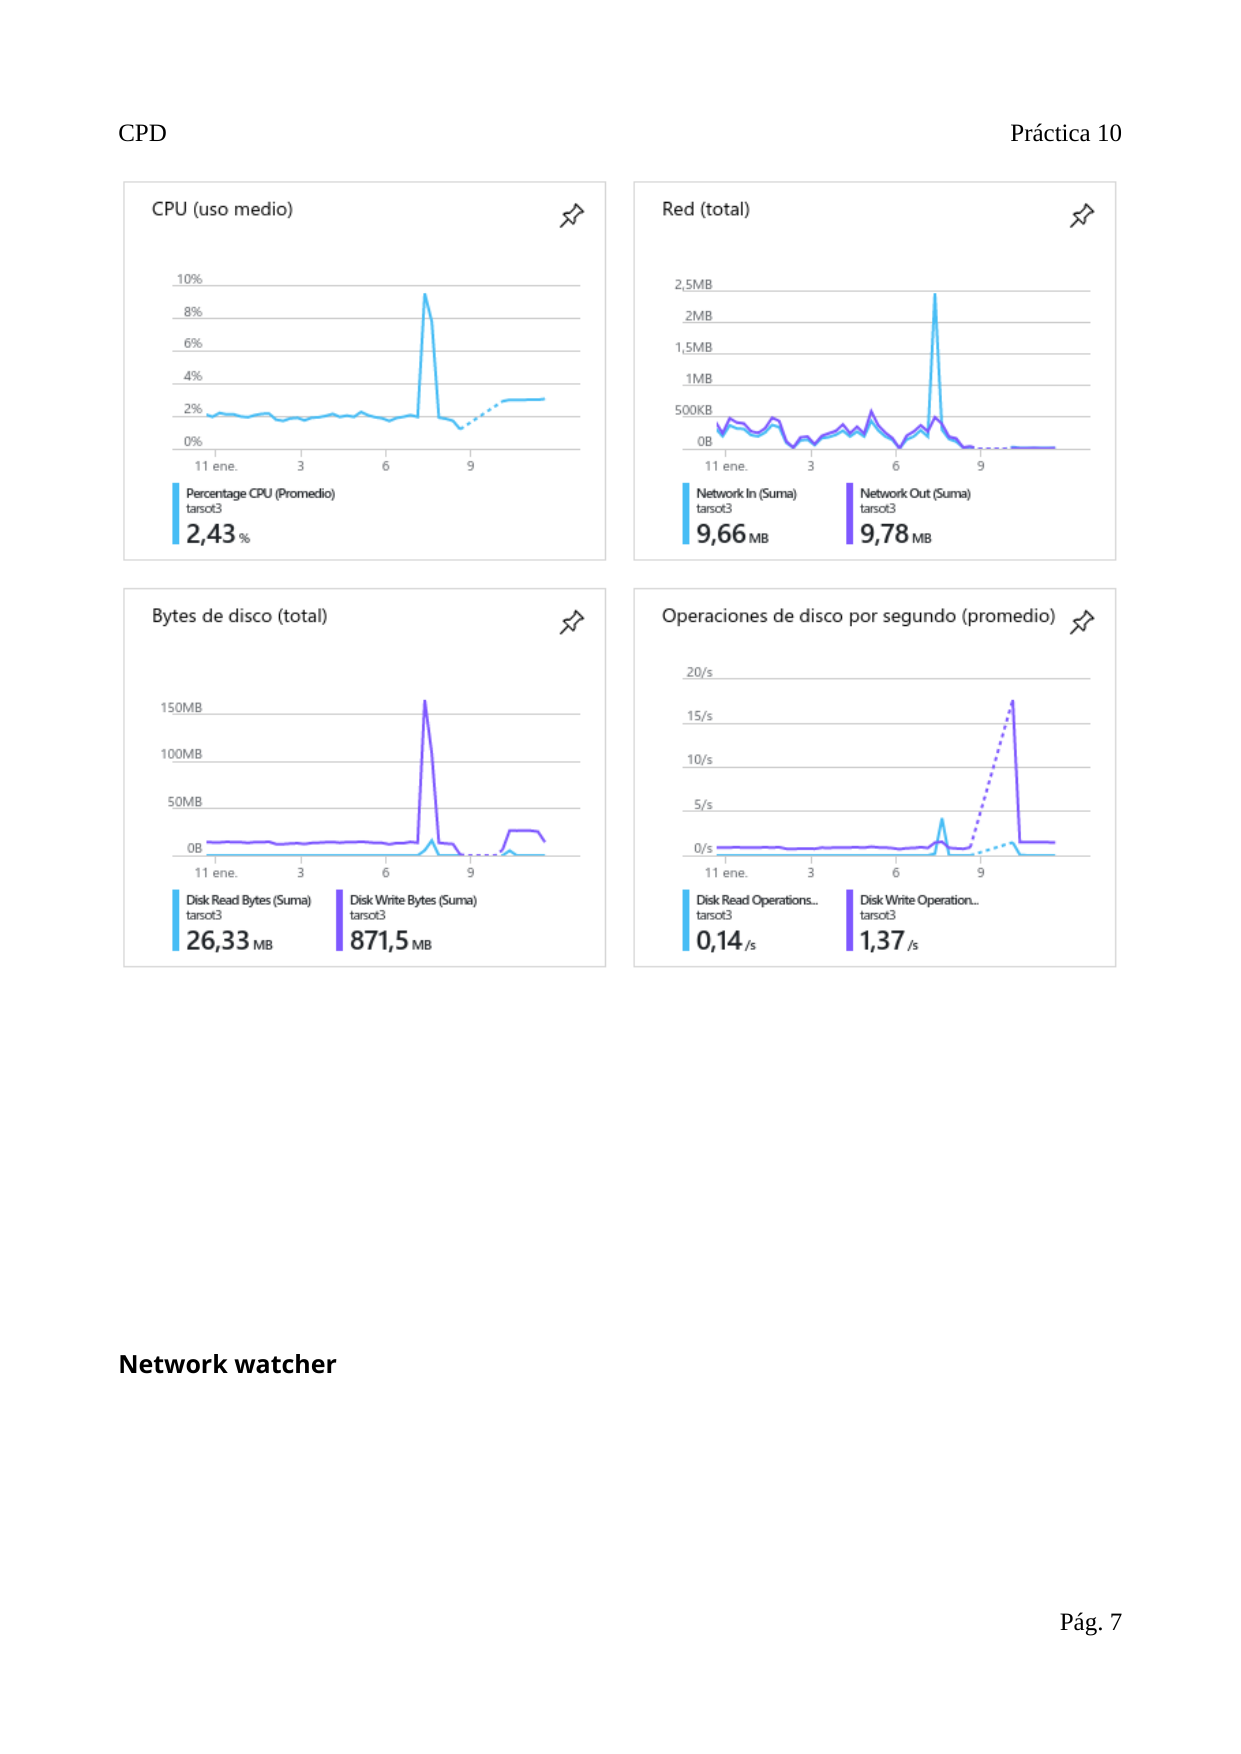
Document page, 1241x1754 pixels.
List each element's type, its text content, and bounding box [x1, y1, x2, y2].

picture [118, 176, 1122, 973]
text Network watcher [118, 1347, 1122, 1381]
